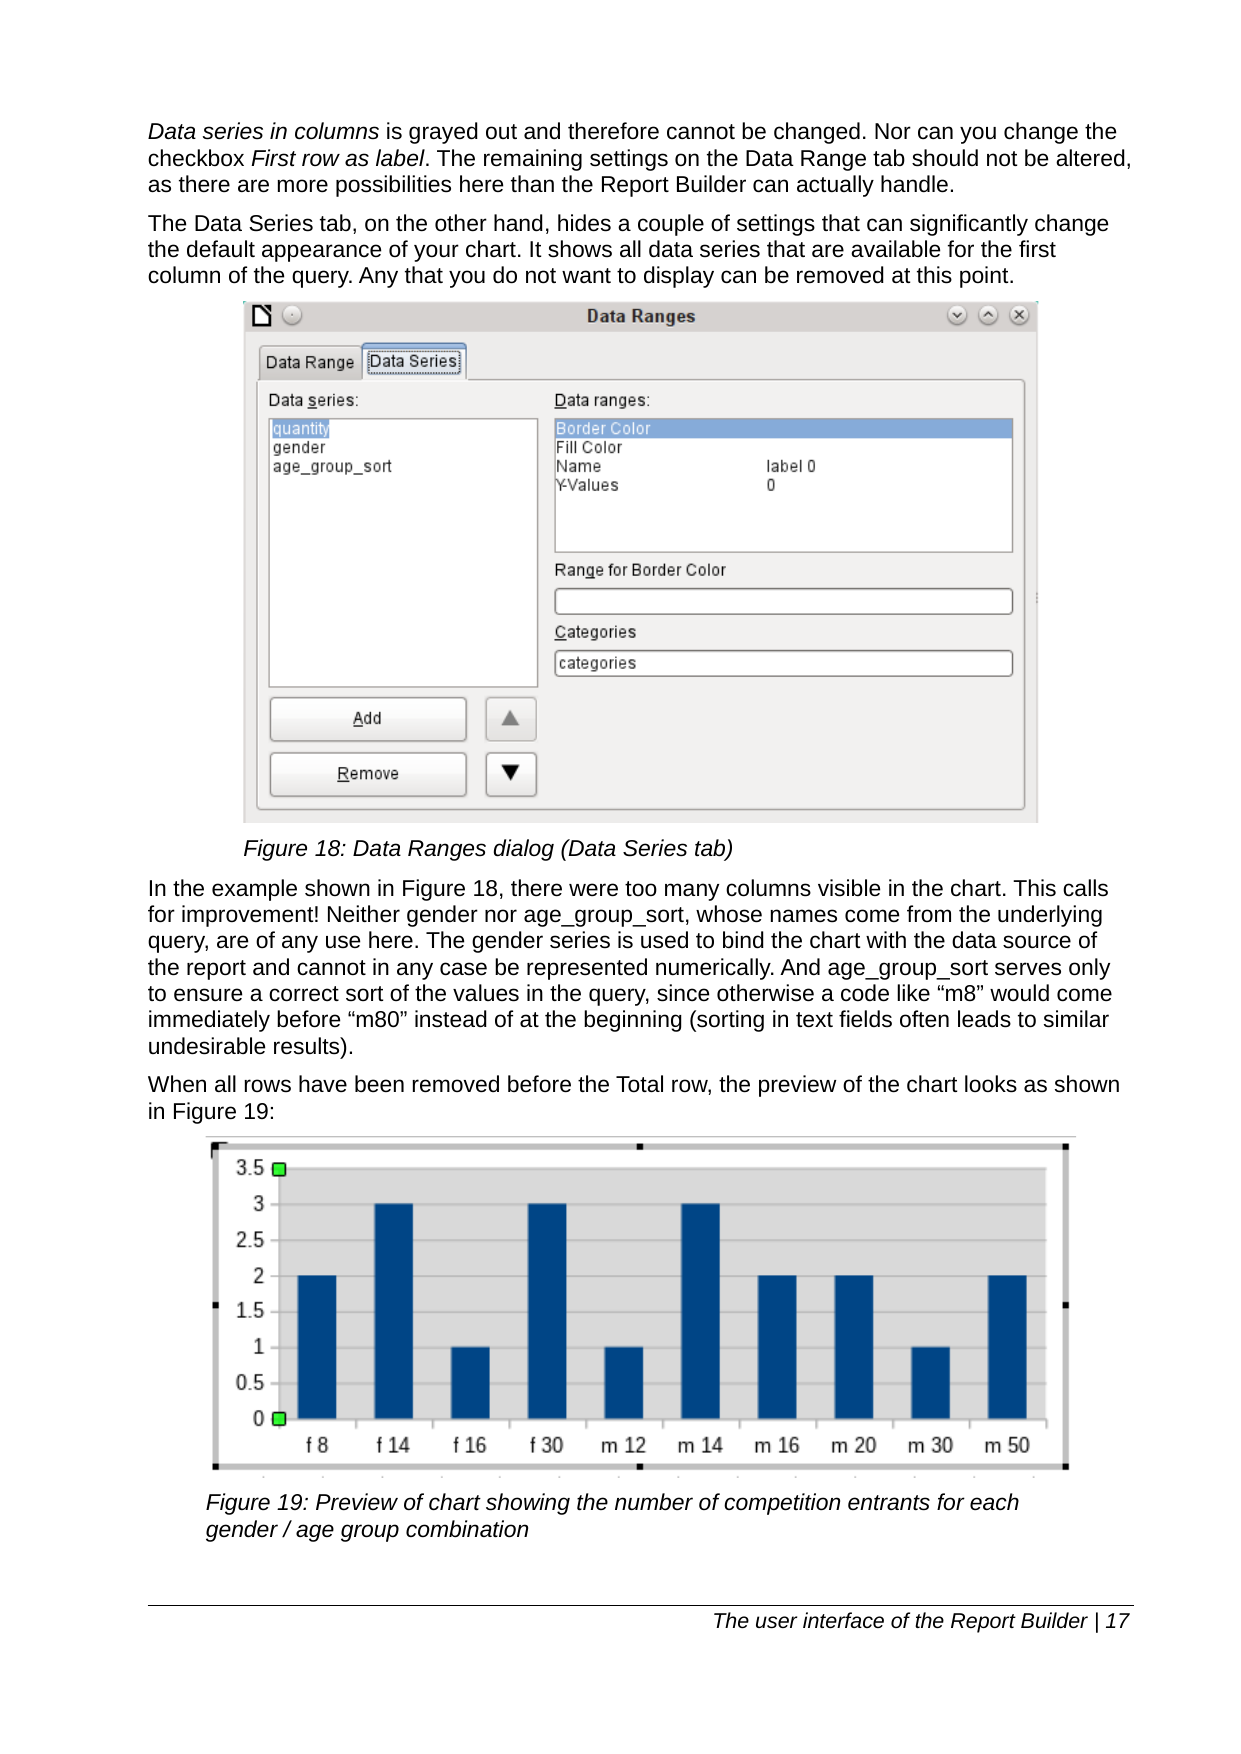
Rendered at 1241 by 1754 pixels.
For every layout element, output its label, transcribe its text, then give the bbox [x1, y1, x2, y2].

text Figure 19: Preview of chart showing the number of competition entrants for each gender / age group combination [206, 1489, 1076, 1542]
text Figure 18: Data Ranges dialog (Data Series tab) [243, 835, 1038, 861]
text The Data Series tab, on the other hand, hides a couple of settings that can significantly change the default appearance of your chart. It shows all data series that are available for the first column of the query. Any that you do not want to display can be removed at this point. [148, 210, 1134, 289]
picture [243, 301, 1039, 823]
text Data series in columns is grayed out and therefore cannot be changed. Nor can you change the checkbox First row as label. The remaining settings on the Data Range tab should not be altered, as there are more possibilities here than the Report Builder can actually handle. [148, 118, 1134, 197]
text In the example shown in Figure 18, there were too many columns visible in the chart. This calls for improvement! Neither gender nor age_group_sort, whose names come from the underlying query, are of any use here. The gender series is used to bind the chart with the data source of the report and cannot in any case be represented numerically. And age_group_sort serves only to ensure a correct sort of the values in the query, since otherwise a code like “m8” would come immediately before “m80” instead of at the beginning (sorting in text fields often leads to similar undesirable results). [148, 874, 1134, 1059]
picture [205, 1136, 1077, 1478]
text When all rows have been removed before the Total row, the preview of the chart looks as shown in Figure 19: [148, 1071, 1134, 1124]
